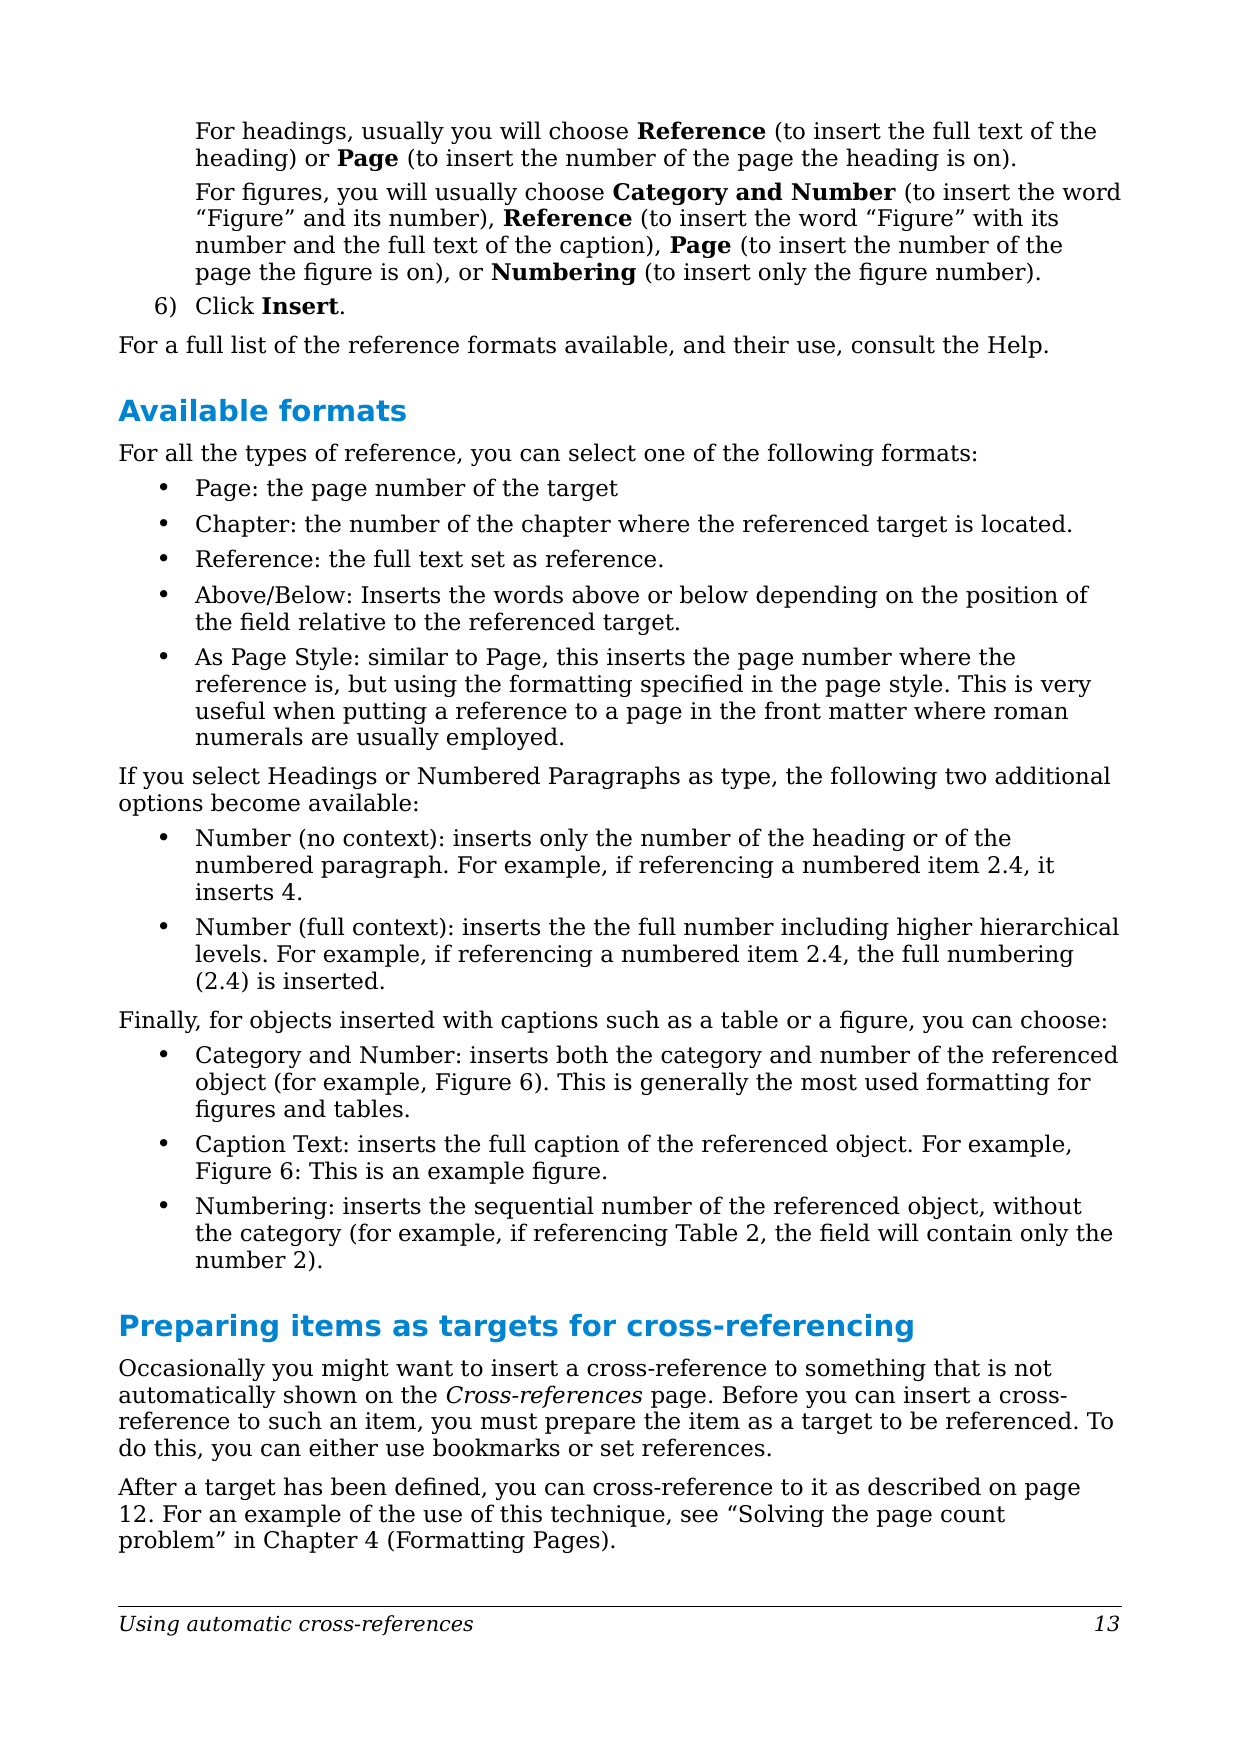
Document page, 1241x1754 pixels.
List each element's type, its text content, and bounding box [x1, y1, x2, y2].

list Reference: the full text set as reference. [156, 544, 1122, 574]
text Occasionally you might want to insert a cross-reference to something that is not automatically shown on the Cross-references page. Before you can insert a cross-reference to such an item, you must prepare the item as a target to be referenced. To do this, you can either use bookmarks or set references. [118, 1355, 1122, 1462]
subtitle Preparing items as targets for cross-referencing [118, 1309, 1122, 1343]
list Finally, for objects inserted with captions such as a table or a figure, you can choose: [118, 1007, 1122, 1034]
text After a target has been defined, you can cross-reference to it as described on page 11. For an example of the use of this technique, see “Solving the page count problem” in Chapter 4 (Formatting Pages). [118, 1474, 1122, 1554]
list For headings, usually you will choose Reference (to insert the full text of the heading) or Page (to insert the number of the page the heading is on). [195, 118, 1122, 172]
subtitle Available formats [118, 394, 1122, 428]
list Above/Below: Inserts the words above or below depending on the position of the field relative to the referenced target. [156, 580, 1122, 636]
list For figures, you will usually choose Category and Number (to insert the word “Figure” and its number), Reference (to insert the word “Figure” with its number and the full text of the caption), Page (to insert the number of the page the figure is on), or Numbering (to insert only the figure number). [195, 178, 1122, 286]
list Number (full context): inserts the the full number including higher hierarchical levels. For example, if referencing a numbered item 2.4, the full numbering (2.4) is inserted. [156, 912, 1122, 994]
list If you select Headings or Numbered Paragraphs as type, the following two additional options become available: [118, 763, 1122, 817]
list Chapter: the number of the chapter where the referenced target is located. [156, 509, 1122, 538]
list Category and Number: inserts both the category and number of the referenced object (for example, Figure 6). This is generally the most used formatting for figures and tables. [156, 1040, 1122, 1123]
list Caption Text: inserts the full caption of the referenced object. For example, Figure 6: This is an example figure. [156, 1129, 1122, 1185]
text For a full list of the reference formats available, and their use, consult the Help. [118, 332, 1122, 359]
list For all the types of reference, you can select one of the following formats: [118, 441, 1122, 467]
list Page: the page number of the target [156, 474, 1122, 503]
list As Page Style: similar to Page, this inserts the page number where the reference is, but using the formatting specified in the page style. This is very useful when putting a reference to a page in the front matter where roman numerals are usually employed. [156, 642, 1122, 751]
list Numbering: inserts the sequential number of the referenced object, without the category (for example, if referencing Table 2, the field will contain only the number 2). [156, 1191, 1122, 1273]
list Click Insert. [177, 292, 1122, 319]
list Number (no context): inserts only the number of the heading or of the numbered paragraph. For example, if referencing a numbered item 2.4, it inserts 4. [156, 823, 1122, 906]
